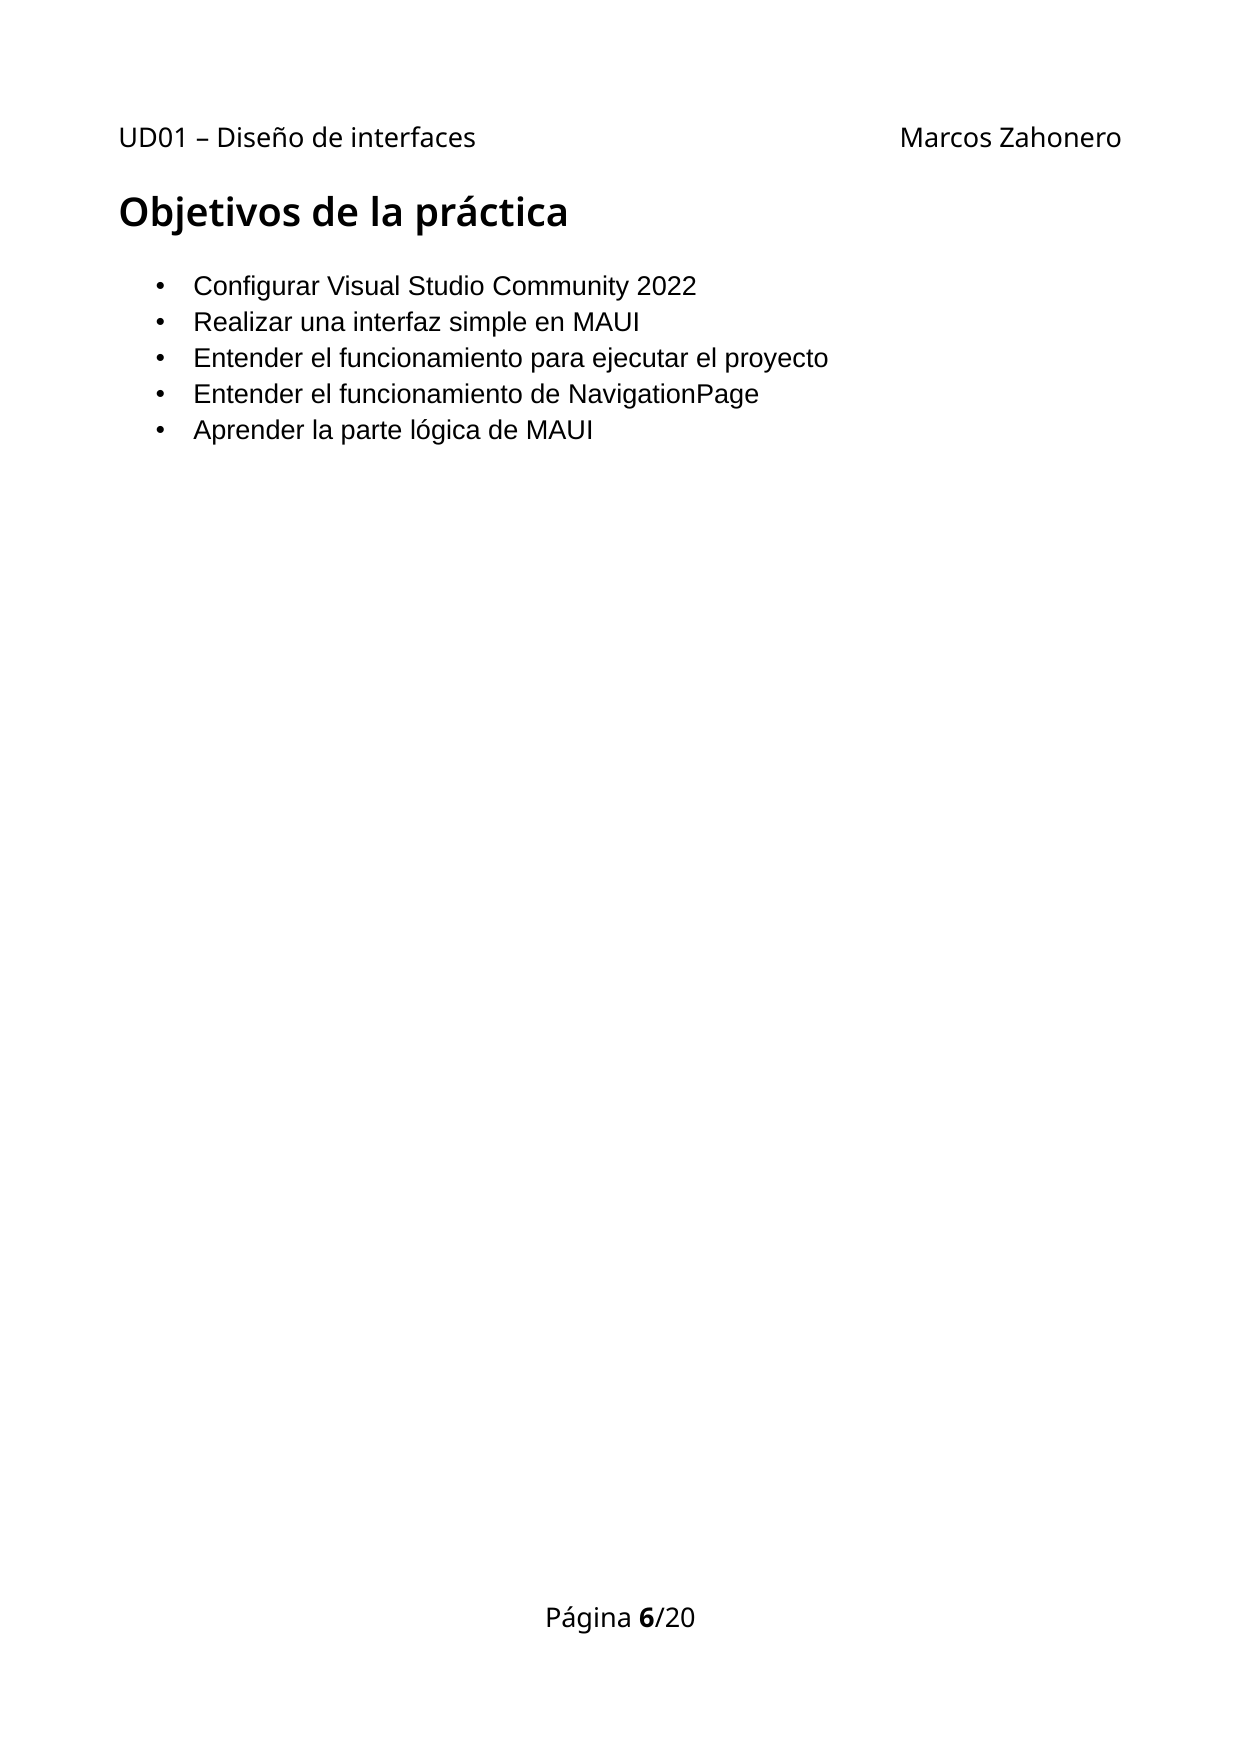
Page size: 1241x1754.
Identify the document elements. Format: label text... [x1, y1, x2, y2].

subtitle Objetivos de la práctica [118, 184, 1122, 238]
list Realizar una interfaz simple en MAUI [156, 306, 1122, 337]
list Entender el funcionamiento para ejecutar el proyecto [156, 342, 1122, 373]
list Configurar Visual Studio Community 2022 [156, 270, 1122, 301]
list Aprender la parte lógica de MAUI [156, 414, 1122, 445]
list Entender el funcionamiento de NavigationPage [156, 378, 1122, 409]
